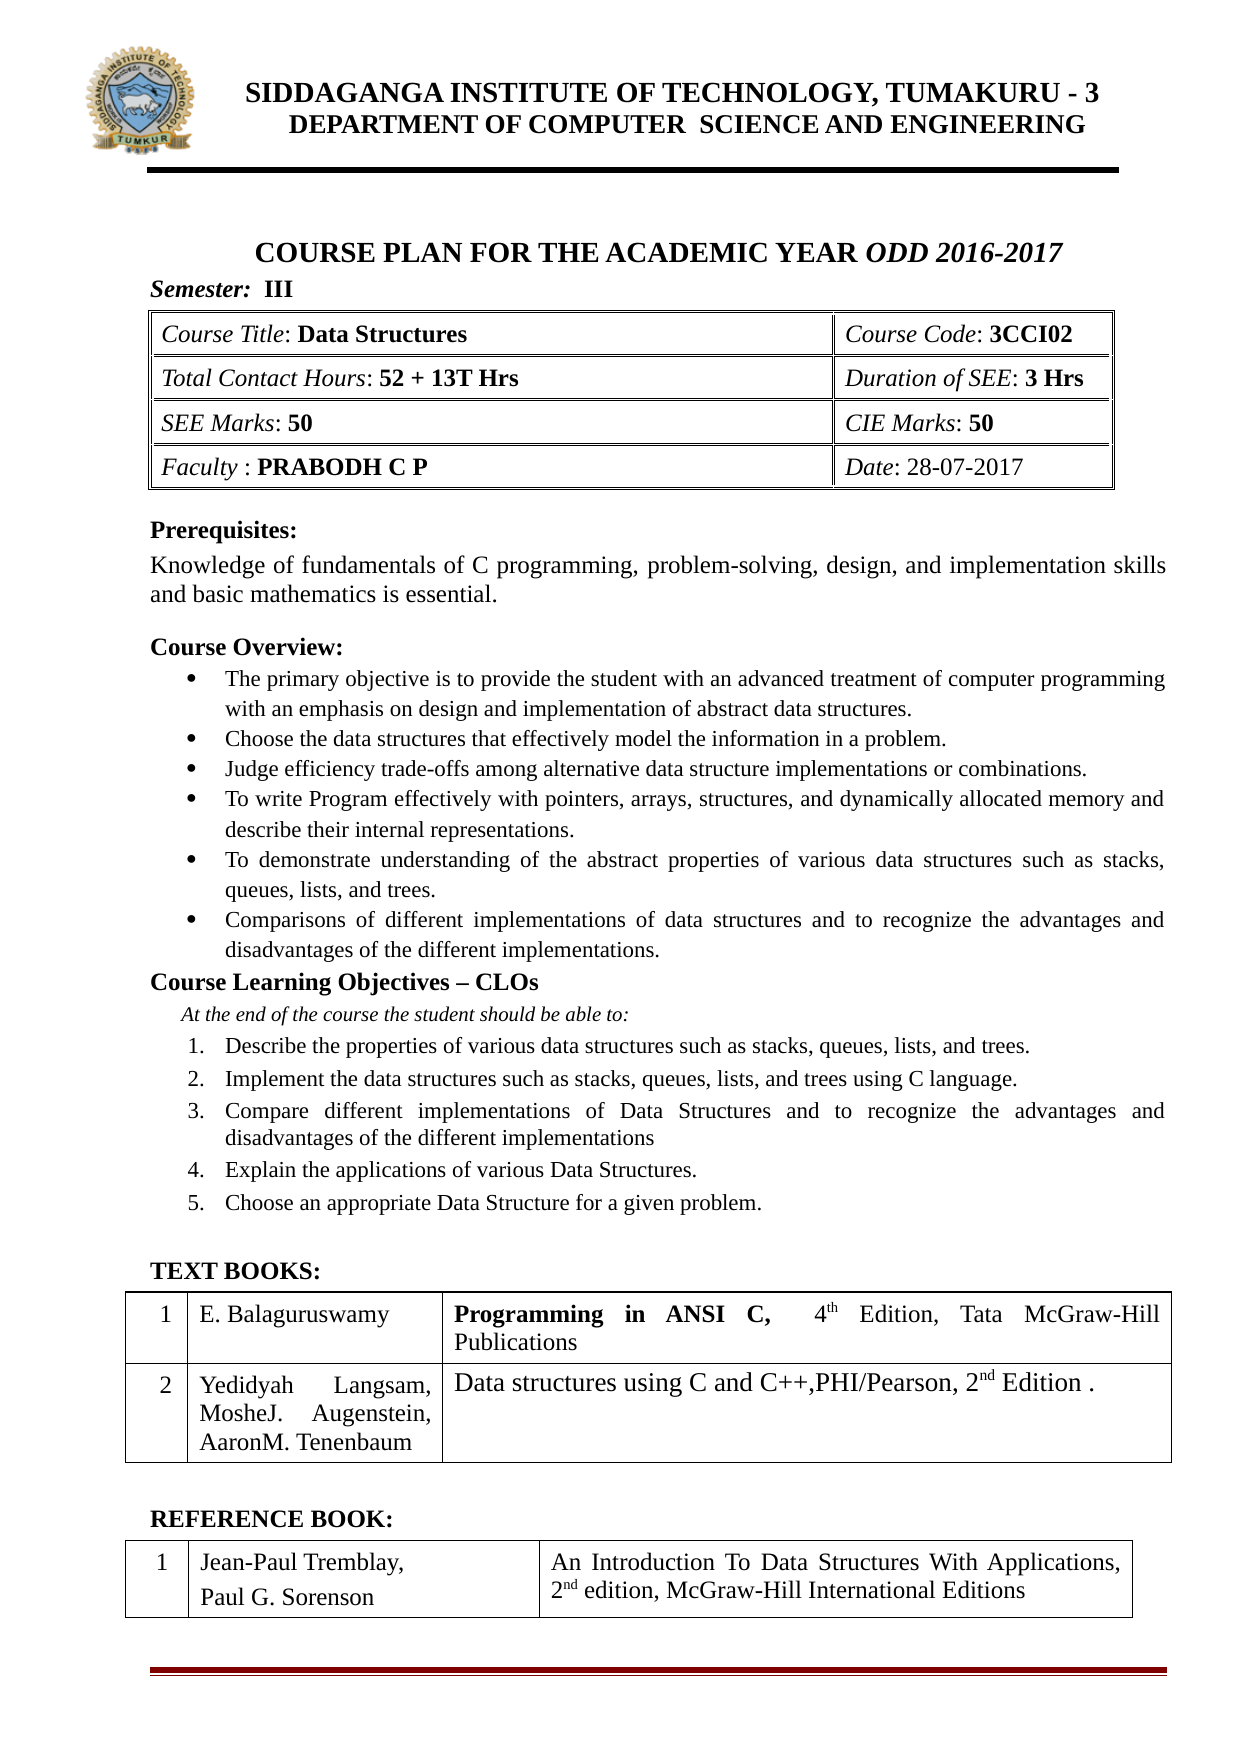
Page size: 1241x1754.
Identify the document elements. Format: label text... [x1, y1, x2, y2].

picture [82, 44, 198, 155]
table_header 1 [126, 1541, 188, 1617]
list Compare different implementations of Data Structures and to recognize the advantages and disadvantages of the different implementations [187, 1097, 1167, 1150]
table_header Jean-Paul Tremblay, Paul G. Sorenson [189, 1541, 539, 1617]
text Semester: III [150, 274, 1167, 303]
list Implement the data structures such as stacks, queues, lists, and trees using C language. [187, 1065, 1167, 1091]
table_cell SEE Marks: 50 [150, 398, 834, 443]
list Choose an appropriate Data Structure for a given problem. [187, 1189, 1167, 1215]
list Comparisons of different implementations of data structures and to recognize the advantages and disadvantages of the different implementations. [187, 906, 1167, 963]
table_header Course Code: 3CCI02 [834, 313, 1112, 354]
text TEXT BOOKS: [150, 1256, 1167, 1285]
text Knowledge of fundamentals of C programming, problem-solving, design, and implementation skills and basic mathematics is essential. [150, 550, 1167, 608]
table_cell 2 [126, 1364, 187, 1462]
subtitle Course Overview: [150, 632, 1167, 660]
table_cell Yedidyah Langsam, MosheJ. Augenstein, AaronM. Tenenbaum [188, 1364, 442, 1462]
list Judge efficiency trade-offs among alternative data structure implementations or combinations. [187, 755, 1167, 782]
table_cell Date: 28-07-2017 [834, 443, 1112, 487]
list The primary objective is to provide the student with an advanced treatment of computer programming with an emphasis on design and implementation of abstract data structures. [187, 665, 1167, 721]
text REFERENCE BOOK: [150, 1504, 1167, 1533]
table_header Programming in ANSI C, 4th Edition, Tata McGraw-Hill Publications [443, 1293, 1171, 1362]
table_header E. Balaguruswamy [188, 1293, 442, 1362]
list To demonstrate understanding of the abstract properties of various data structures such as stacks, queues, lists, and trees. [187, 846, 1167, 902]
table_header An Introduction To Data Structures With Applications, 2nd edition, McGraw-Hill International Editions [540, 1541, 1132, 1617]
subtitle COURSE PLAN FOR THE ACADEMIC YEAR ODD 2016-2017 [150, 235, 1167, 268]
table_cell Data structures using C and C++,PHI/Pearson, 2nd Edition . [443, 1364, 1171, 1462]
list To write Program effectively with pointers, arrays, structures, and dynamically allocated memory and describe their internal representations. [187, 786, 1167, 842]
table_cell Faculty : PRABODH C P [152, 443, 834, 487]
table_header 1 [126, 1293, 187, 1362]
text Course Learning Objectives – CLOs [150, 967, 1167, 996]
text At the end of the course the student should be able to: [150, 1002, 1167, 1026]
list Explain the applications of various Data Structures. [187, 1156, 1167, 1183]
table_cell Total Contact Hours: 52 + 13T Hrs [150, 354, 834, 398]
table_header Course Title: Data Structures [152, 311, 834, 354]
table_cell Duration of SEE: 3 Hrs [834, 354, 1113, 398]
list Choose the data structures that effectively model the information in a problem. [187, 725, 1167, 751]
table_cell CIE Marks: 50 [834, 398, 1113, 443]
list Describe the properties of various data structures such as stacks, queues, lists, and trees. [187, 1032, 1167, 1058]
subtitle Prerequisites: [150, 515, 1167, 544]
